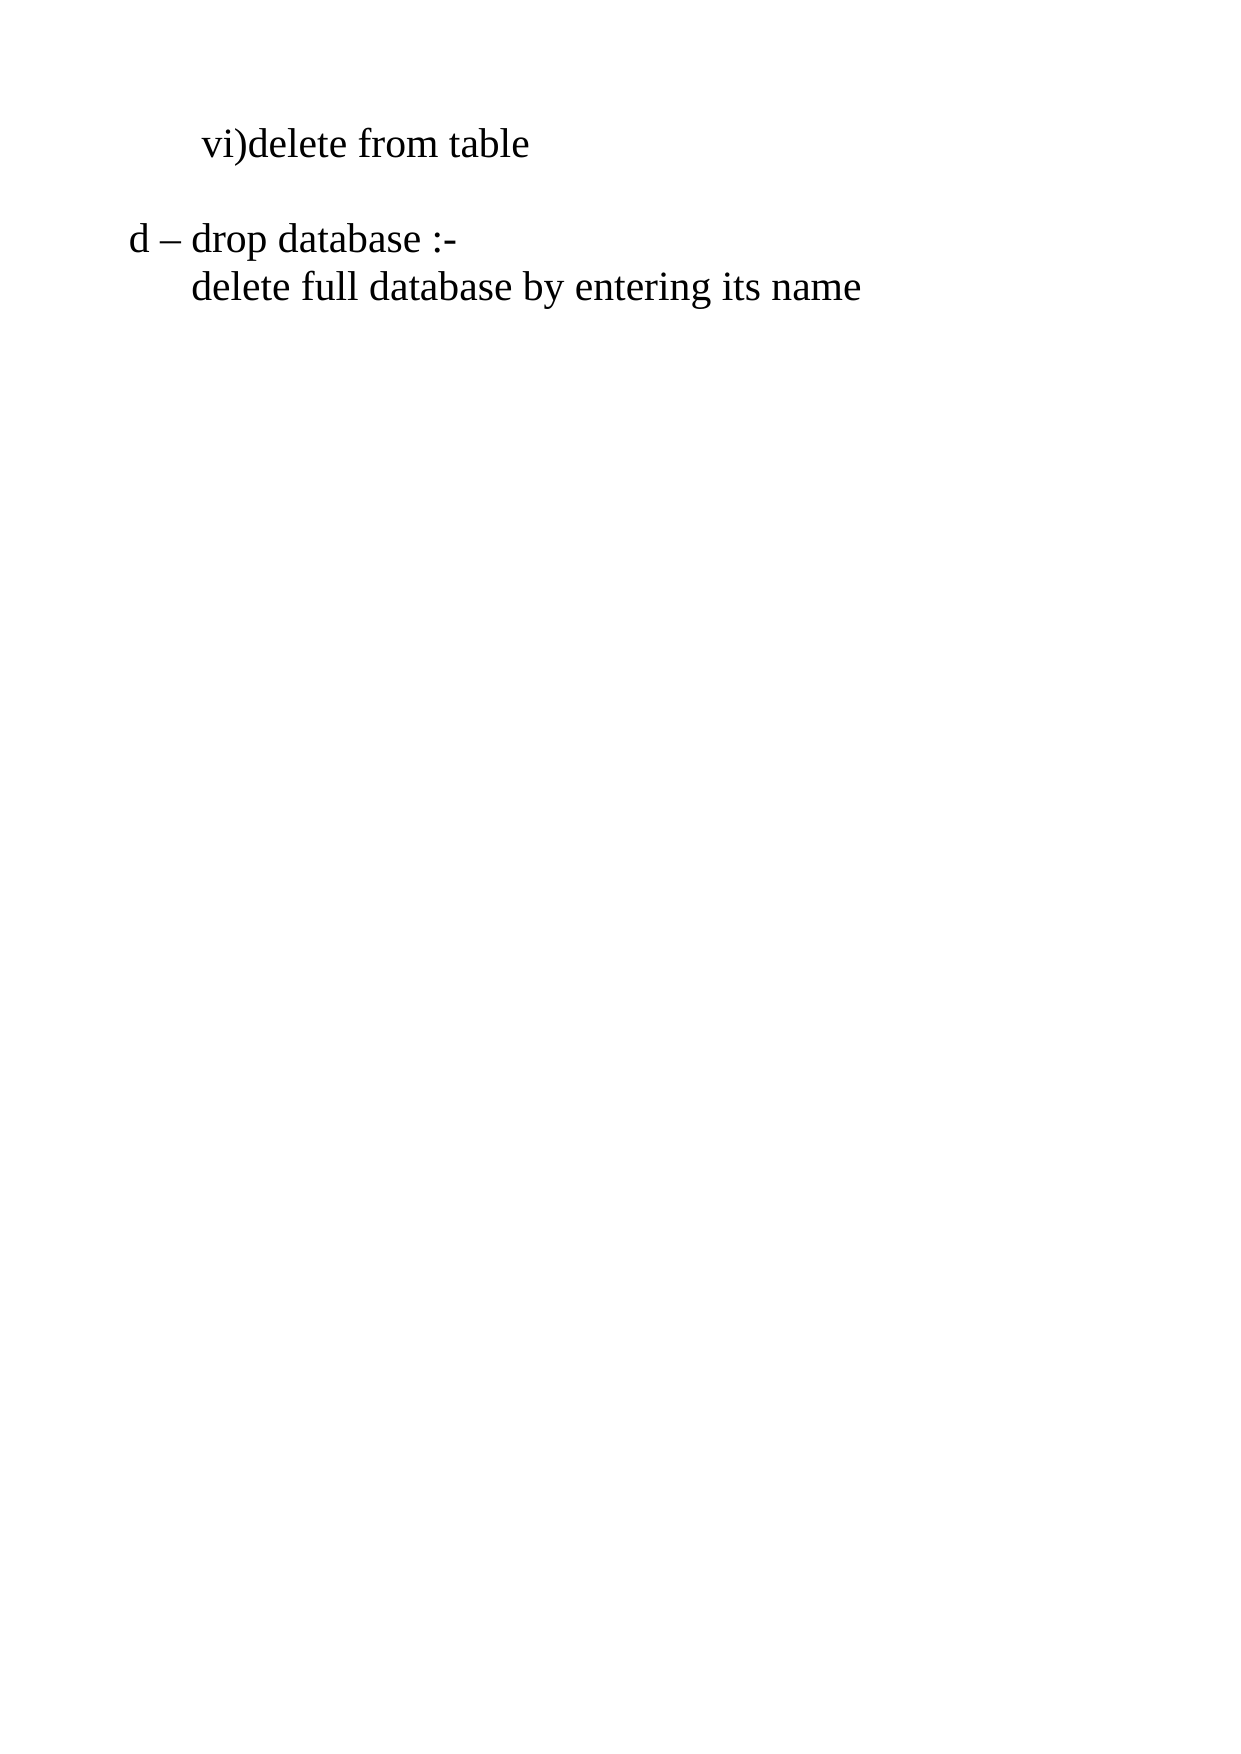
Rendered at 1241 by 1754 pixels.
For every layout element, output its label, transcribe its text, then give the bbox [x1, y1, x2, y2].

text d – drop database :- [118, 214, 1122, 262]
text vi)delete from table [118, 118, 1122, 166]
text delete full database by entering its name [118, 262, 1122, 310]
